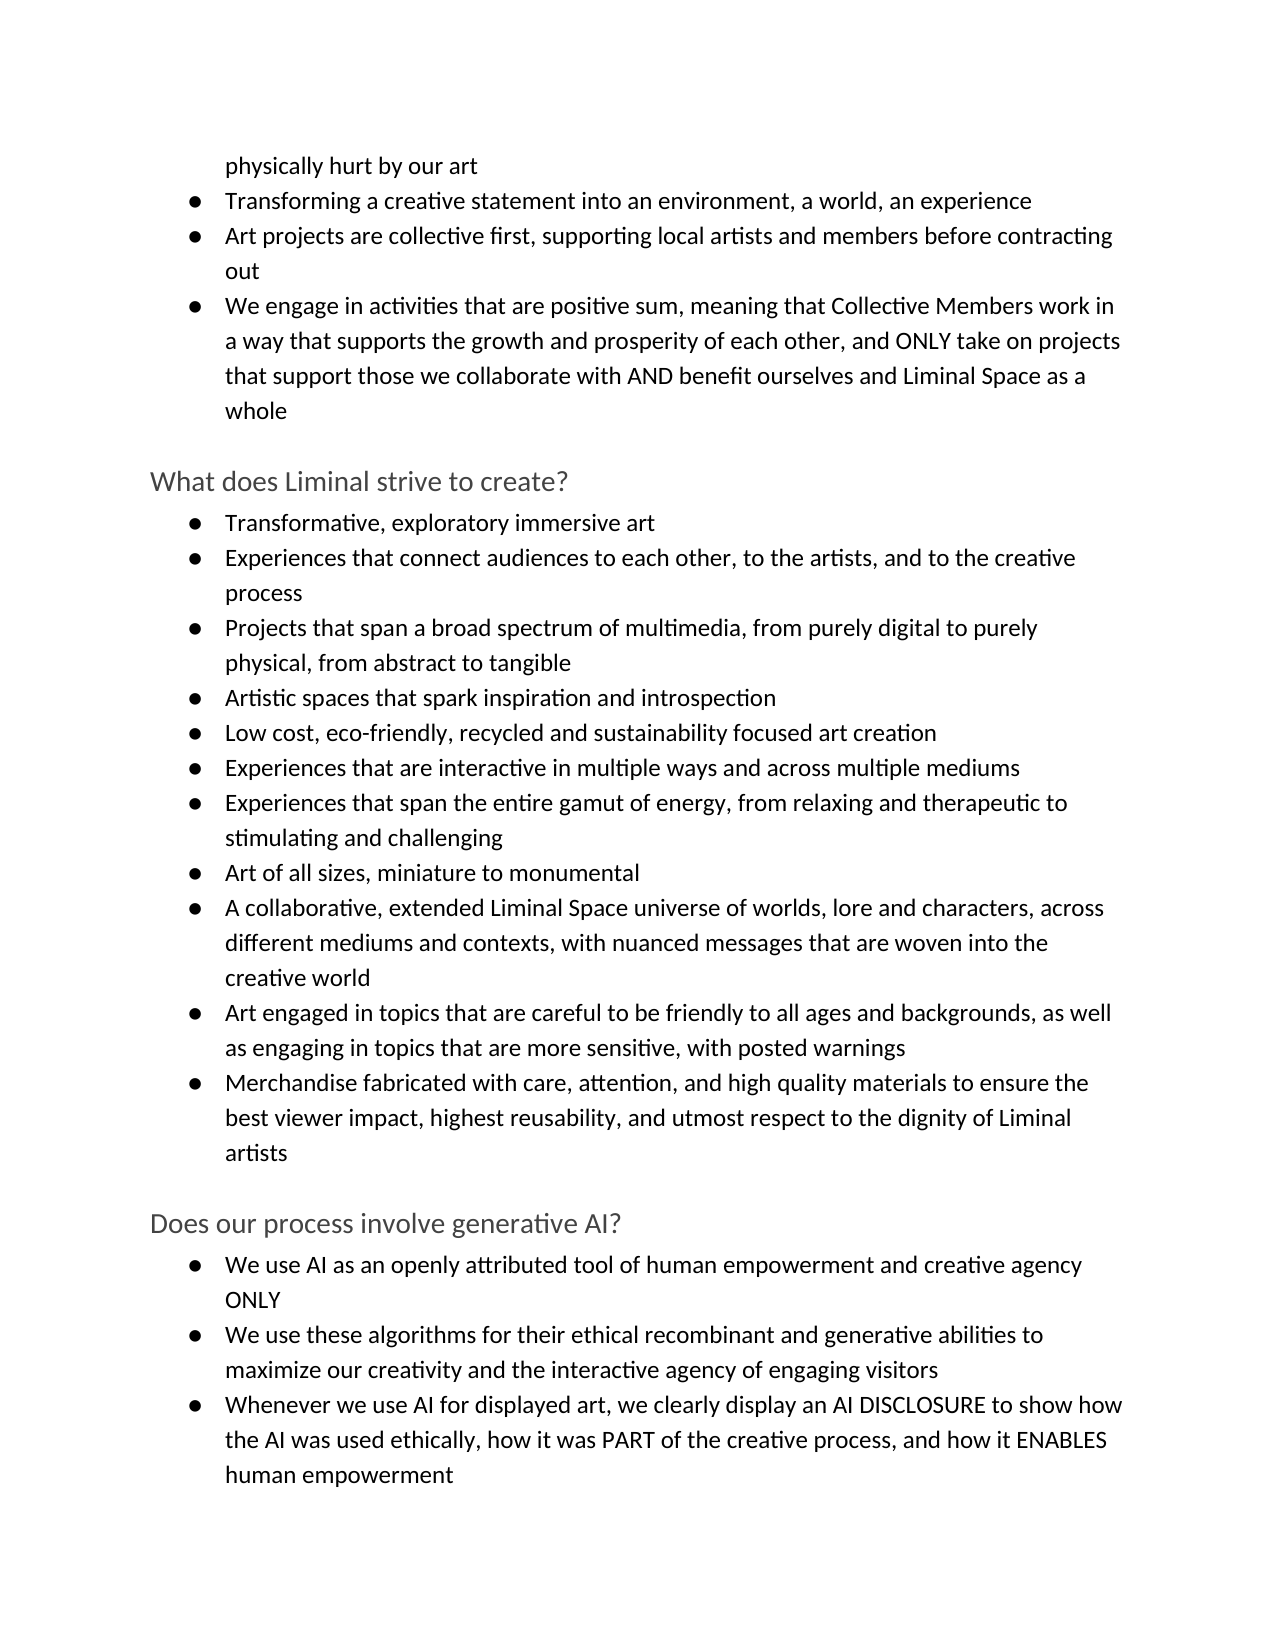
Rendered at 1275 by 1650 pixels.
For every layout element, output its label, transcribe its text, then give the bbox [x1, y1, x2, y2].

list We use AI as an openly attributed tool of human empowerment and creative agency ONLY [187, 1249, 1125, 1315]
list Experiences that span the entire gamut of energy, from relaxing and therapeutic to stimulating and challenging [187, 787, 1125, 853]
list We engage in activities that are positive sum, meaning that Collective Members work in a way that supports the growth and prosperity of each other, and ONLY take on projects that support those we collaborate with AND benefit ourselves and Liminal Space as a whole [187, 290, 1125, 426]
list Experiences that connect audiences to each other, to the artists, and to the creative process [187, 542, 1125, 608]
subtitle Does our process involve generative AI? [150, 1206, 1125, 1241]
list physically hurt by our art [187, 150, 1125, 181]
list Transforming a creative statement into an environment, a world, an experience [187, 185, 1125, 216]
list Experiences that are interactive in multiple ways and across multiple mediums [187, 752, 1125, 783]
list A collaborative, extended Liminal Space universe of worlds, lore and characters, across different mediums and contexts, with nuanced messages that are woven into the creative world [187, 892, 1125, 993]
subtitle What does Liminal strive to create? [150, 463, 1125, 499]
list Art projects are collective first, supporting local artists and members before contracting out [187, 220, 1125, 286]
list Low cost, eco-friendly, recycled and sustainability focused art creation [187, 717, 1125, 748]
list Merchandise fabricated with care, attention, and high quality materials to ensure the best viewer impact, highest reusability, and utmost respect to the dignity of Liminal artists [187, 1067, 1125, 1168]
list Transformative, exploratory immersive art [187, 507, 1125, 538]
list Art of all sizes, miniature to monumental [187, 857, 1125, 888]
list Artistic spaces that spark inspiration and introspection [187, 682, 1125, 713]
list Projects that span a broad spectrum of multimedia, from purely digital to purely physical, from abstract to tangible [187, 612, 1125, 678]
list Art engaged in topics that are careful to be friendly to all ages and backgrounds, as well as engaging in topics that are more sensitive, with posted warnings [187, 997, 1125, 1063]
list We use these algorithms for their ethical recombinant and generative abilities to maximize our creativity and the interactive agency of engaging visitors [187, 1319, 1125, 1385]
list Whenever we use AI for displayed art, we clearly display an AI DISCLOSURE to show how the AI was used ethically, how it was PART of the creative process, and how it ENABLES human empowerment [187, 1389, 1125, 1490]
